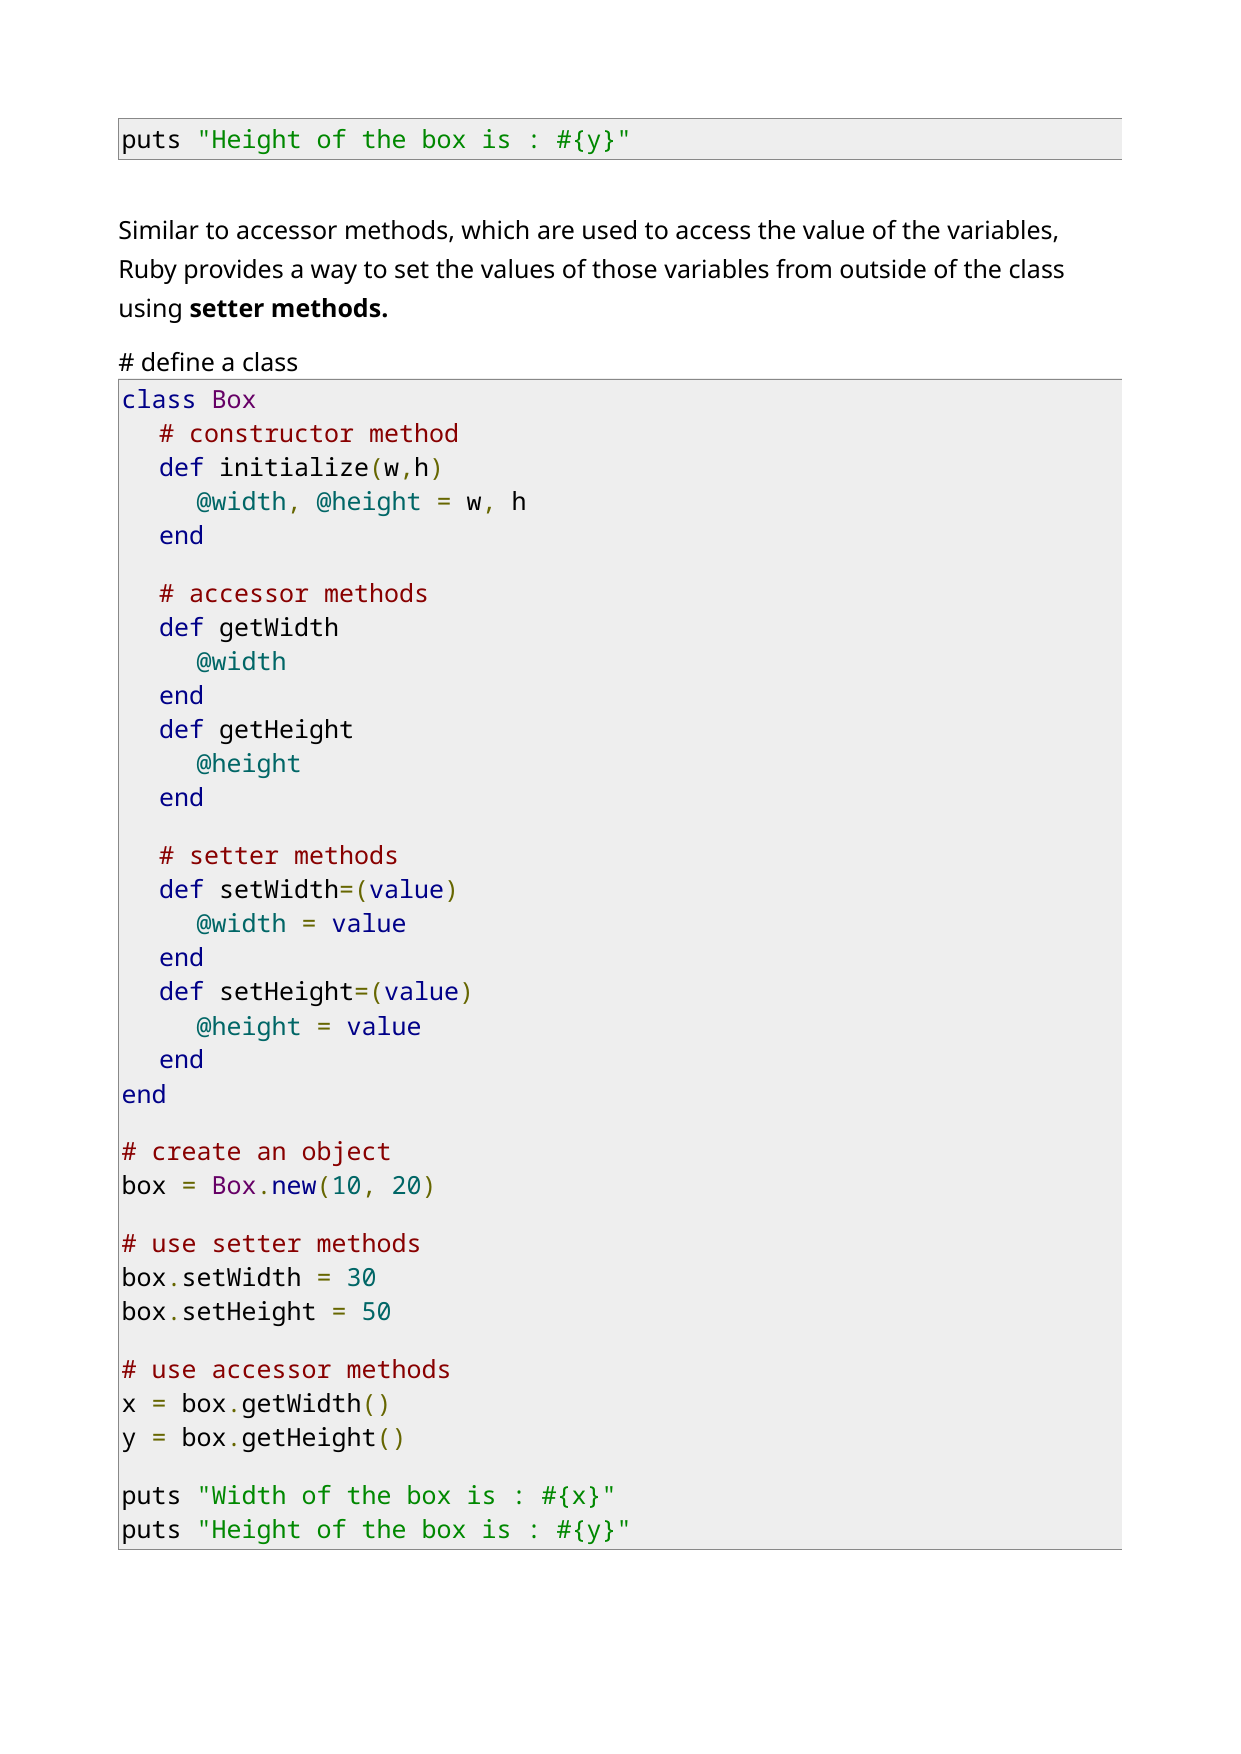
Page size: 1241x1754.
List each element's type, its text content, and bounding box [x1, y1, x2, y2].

text def getHeight [119, 709, 1122, 743]
text def setWidth=(value) [119, 869, 1122, 903]
text end [119, 1039, 1122, 1073]
text end [119, 777, 1122, 811]
text # setter methods [119, 834, 1122, 869]
text y = box.getHeight() [119, 1416, 1122, 1451]
text def initialize(w,h) [119, 447, 1122, 481]
text # use accessor methods [119, 1348, 1122, 1382]
text Similar to accessor methods, which are used to access the value of the variables, Ruby provides a way to set the values of those variables from outside of the class using setter methods. [118, 212, 1122, 325]
text # constructor method [119, 413, 1122, 447]
text def getWidth [119, 607, 1122, 641]
text @height [119, 743, 1122, 777]
text def setHeight=(value) [119, 971, 1122, 1005]
text box.setWidth = 30 [119, 1257, 1122, 1291]
text # accessor methods [119, 572, 1122, 607]
text puts "Height of the box is : #{y}" [119, 119, 1122, 159]
text puts "Width of the box is : #{x}" [119, 1474, 1122, 1508]
text # use setter methods [119, 1222, 1122, 1257]
text box.setHeight = 50 [119, 1291, 1122, 1325]
text @width = value [119, 903, 1122, 937]
text puts "Height of the box is : #{y}" [119, 1508, 1122, 1549]
text end [119, 515, 1122, 549]
text x = box.getWidth() [119, 1382, 1122, 1416]
text end [119, 1073, 1122, 1107]
text @width [119, 641, 1122, 675]
text @height = value [119, 1005, 1122, 1039]
text class Box [119, 380, 1122, 413]
text # define a class [118, 344, 1122, 378]
text end [119, 675, 1122, 709]
text box = Box.new(10, 20) [119, 1165, 1122, 1199]
text # create an object [119, 1131, 1122, 1165]
text @width, @height = w, h [119, 481, 1122, 515]
text end [119, 937, 1122, 971]
